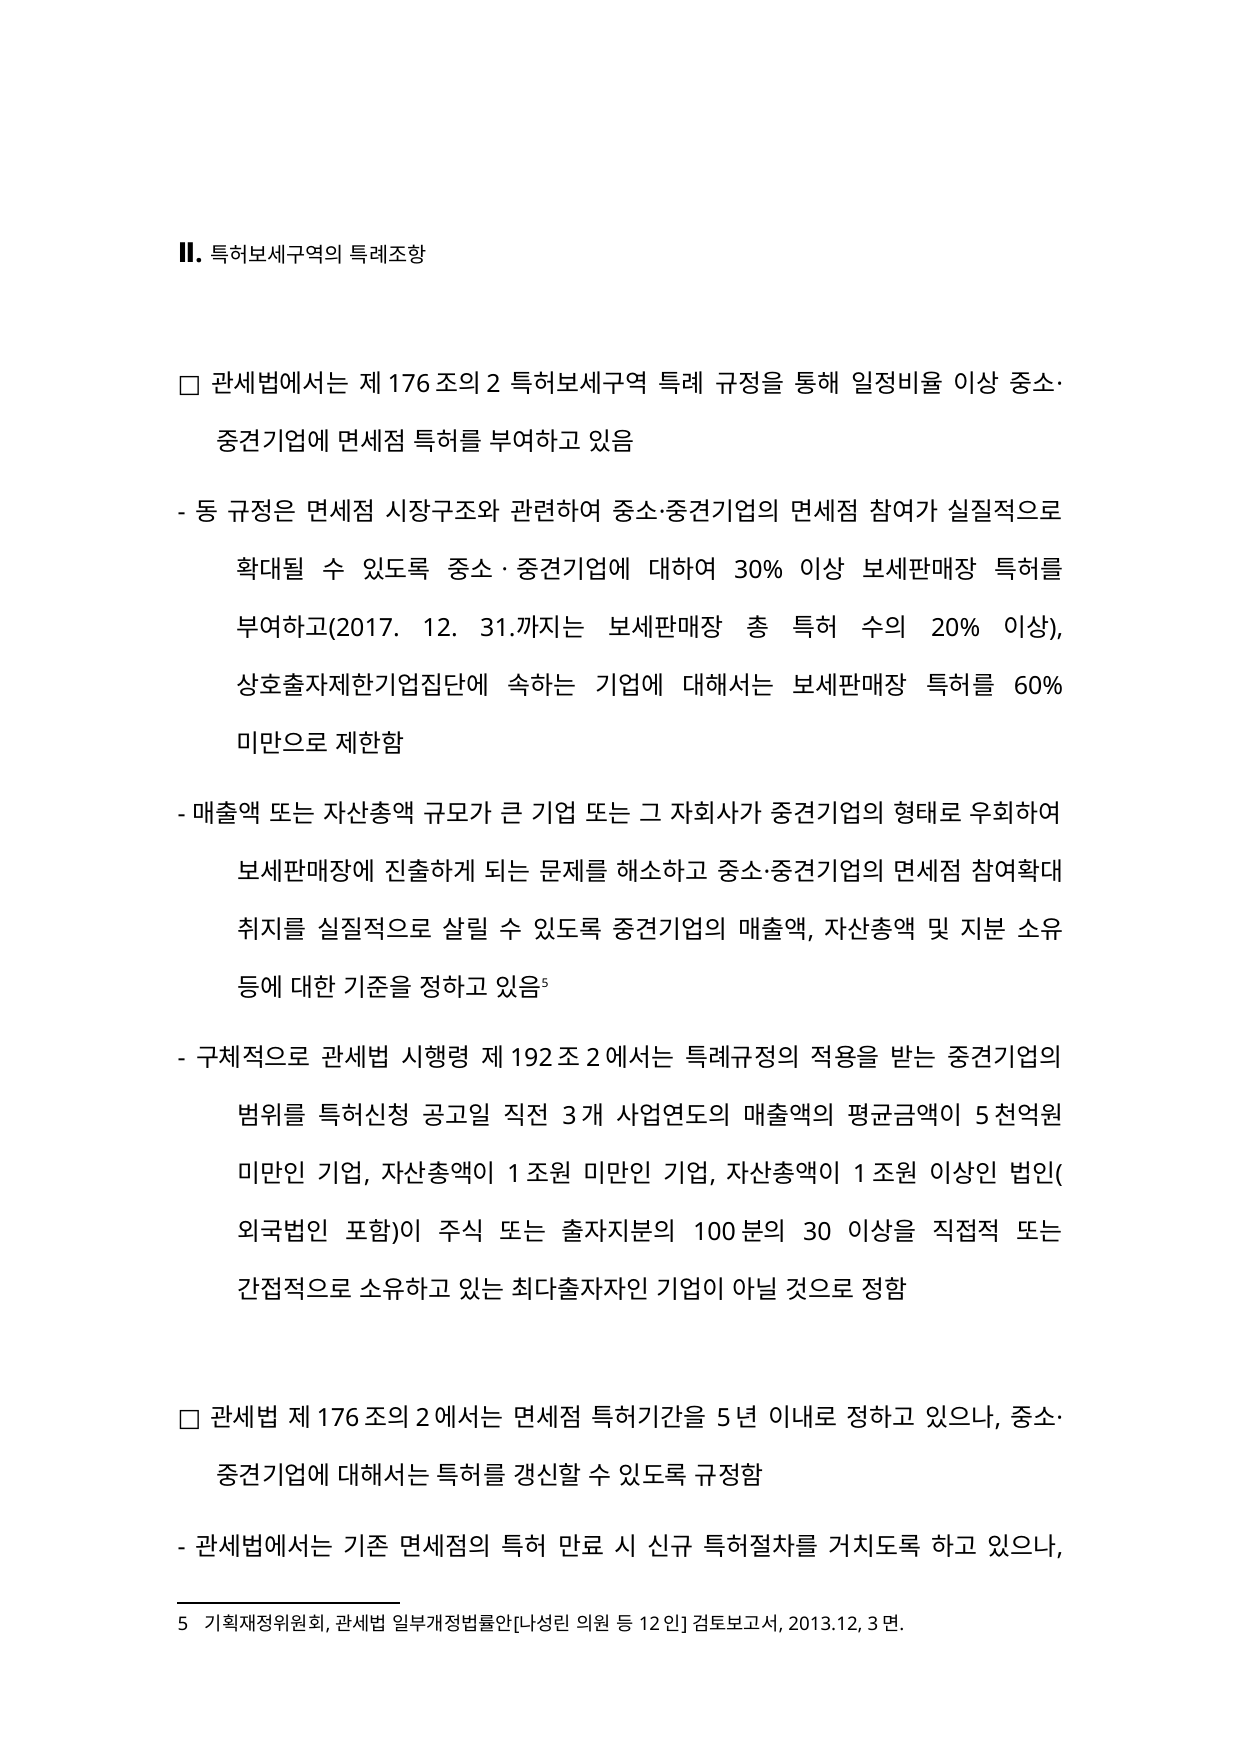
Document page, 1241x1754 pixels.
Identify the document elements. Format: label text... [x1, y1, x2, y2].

text 기획재정위원회, 관세법 일부개정법률안[나성린 의원 등 12인] 검토보고서, 2013.12, 3면. [177, 1609, 1063, 1636]
text □ 관세법 제176조의2에서는 면세점 특허기간을 5년 이내로 정하고 있으나, 중소·중견기업에 대해서는 특허를 갱신할 수 있도록 규정함 [177, 1398, 1063, 1492]
text - 구체적으로 관세법 시행령 제192조2에서는 특례규정의 적용을 받는 중견기업의 범위를 특허신청 공고일 직전 3개 사업연도의 매출액의 평균금액이 5천억원 미만인 기업, 자산총액이 1조원 미만인 기업, 자산총액이 1조원 이상인 법인(외국법인 포함)이 주식 또는 출자지분의 100분의 30 이상을 직접적 또는 간접적으로 소유하고 있는 최다출자자인 기업이 아닐 것으로 정함 [177, 1038, 1063, 1306]
text - 동 규정은 면세점 시장구조와 관련하여 중소·중견기업의 면세점 참여가 실질적으로 확대될 수 있도록 중소ㆍ중견기업에 대하여 30% 이상 보세판매장 특허를 부여하고(2017. 12. 31.까지는 보세판매장 총 특허 수의 20% 이상), 상호출자제한기업집단에 속하는 기업에 대해서는 보세판매장 특허를 60% 미만으로 제한함 [177, 492, 1063, 759]
text Ⅱ. 특허보세구역의 특례조항 [177, 234, 1063, 271]
text - 관세법에서는 기존 면세점의 특허 만료 시 신규 특허절차를 거치도록 하고 있으나, [177, 1526, 1063, 1562]
text □ 관세법에서는 제176조의2 특허보세구역 특례 규정을 통해 일정비율 이상 중소·중견기업에 면세점 특허를 부여하고 있음 [177, 363, 1063, 457]
text - 매출액 또는 자산총액 규모가 큰 기업 또는 그 자회사가 중견기업의 형태로 우회하여 보세판매장에 진출하게 되는 문제를 해소하고 중소·중견기업의 면세점 참여확대 취지를 실질적으로 살릴 수 있도록 중견기업의 매출액, 자산총액 및 지분 소유 등에 대한 기준을 정하고 있음 [177, 794, 1063, 1004]
